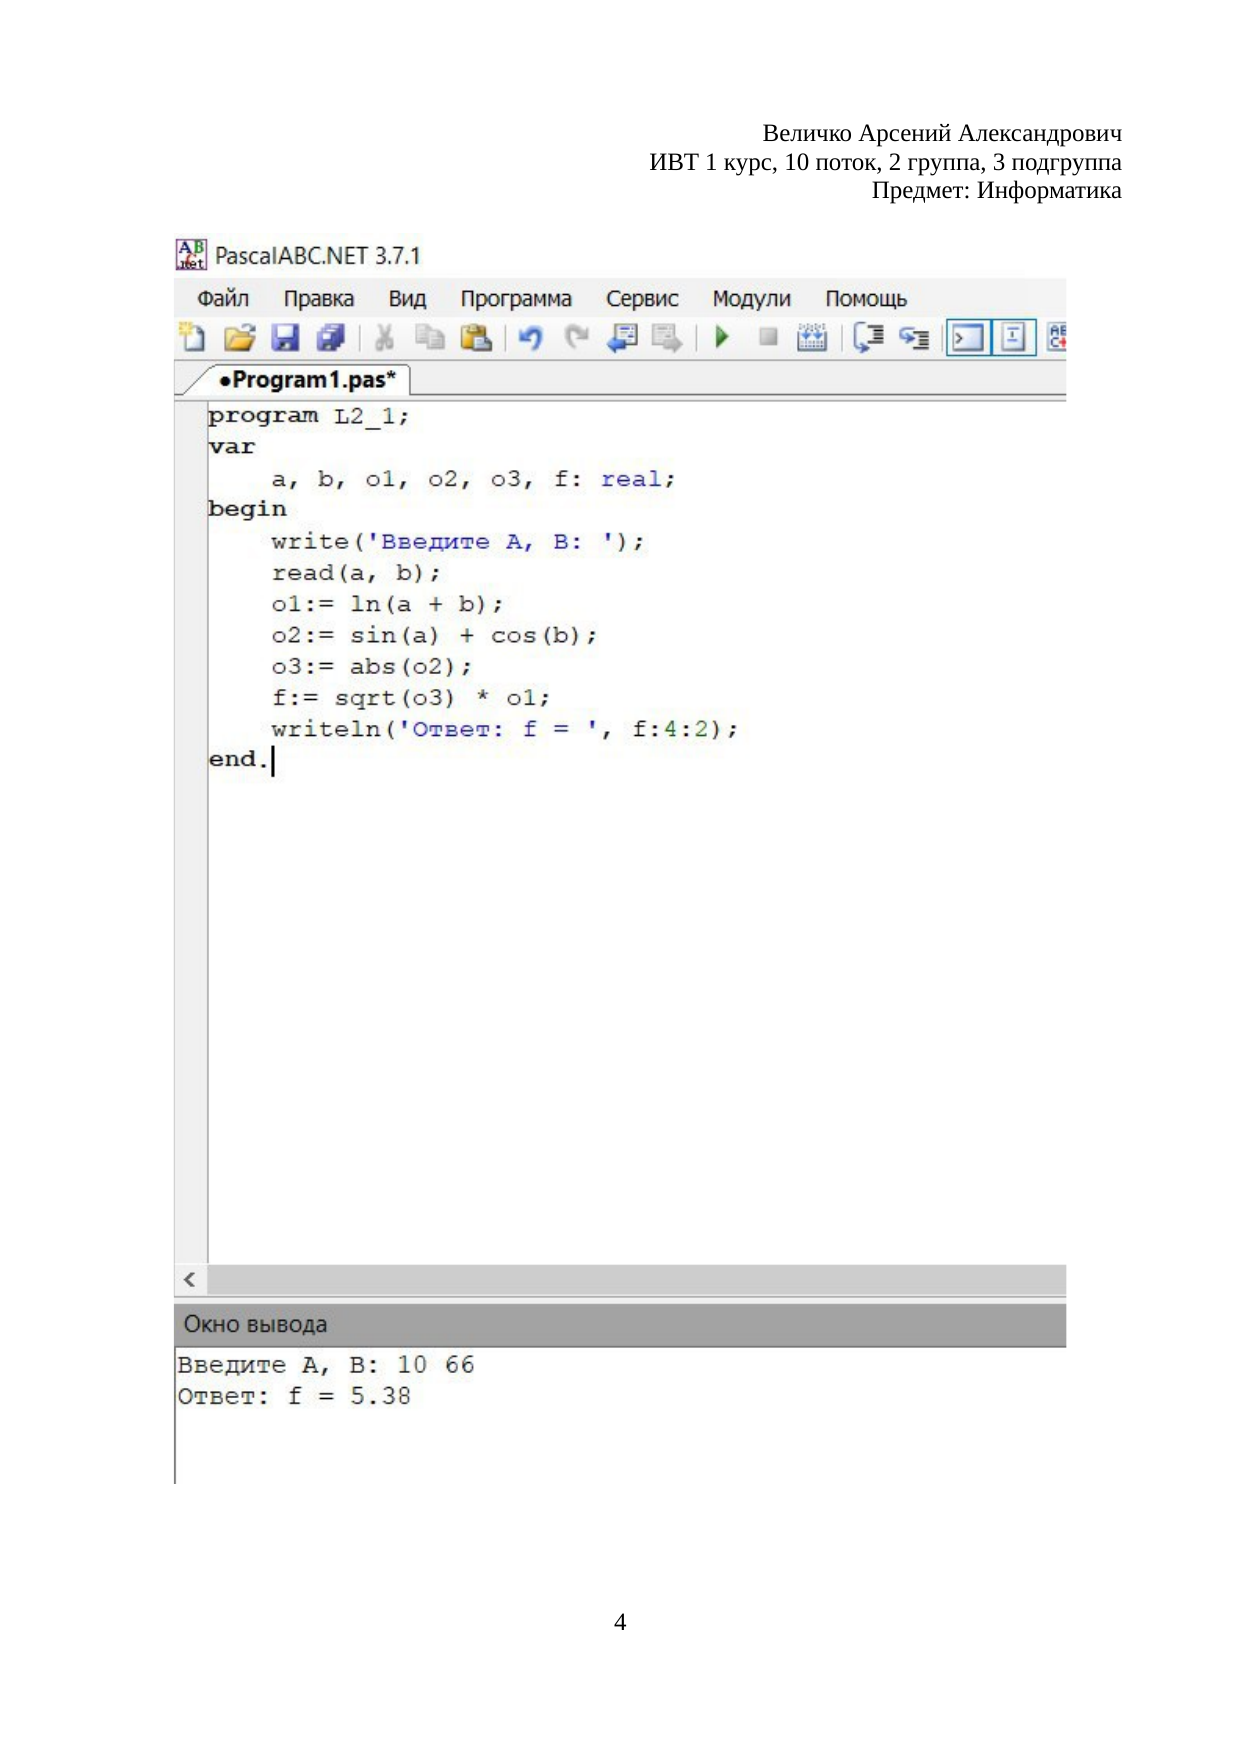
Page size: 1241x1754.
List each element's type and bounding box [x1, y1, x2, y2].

picture [173, 233, 1067, 1484]
